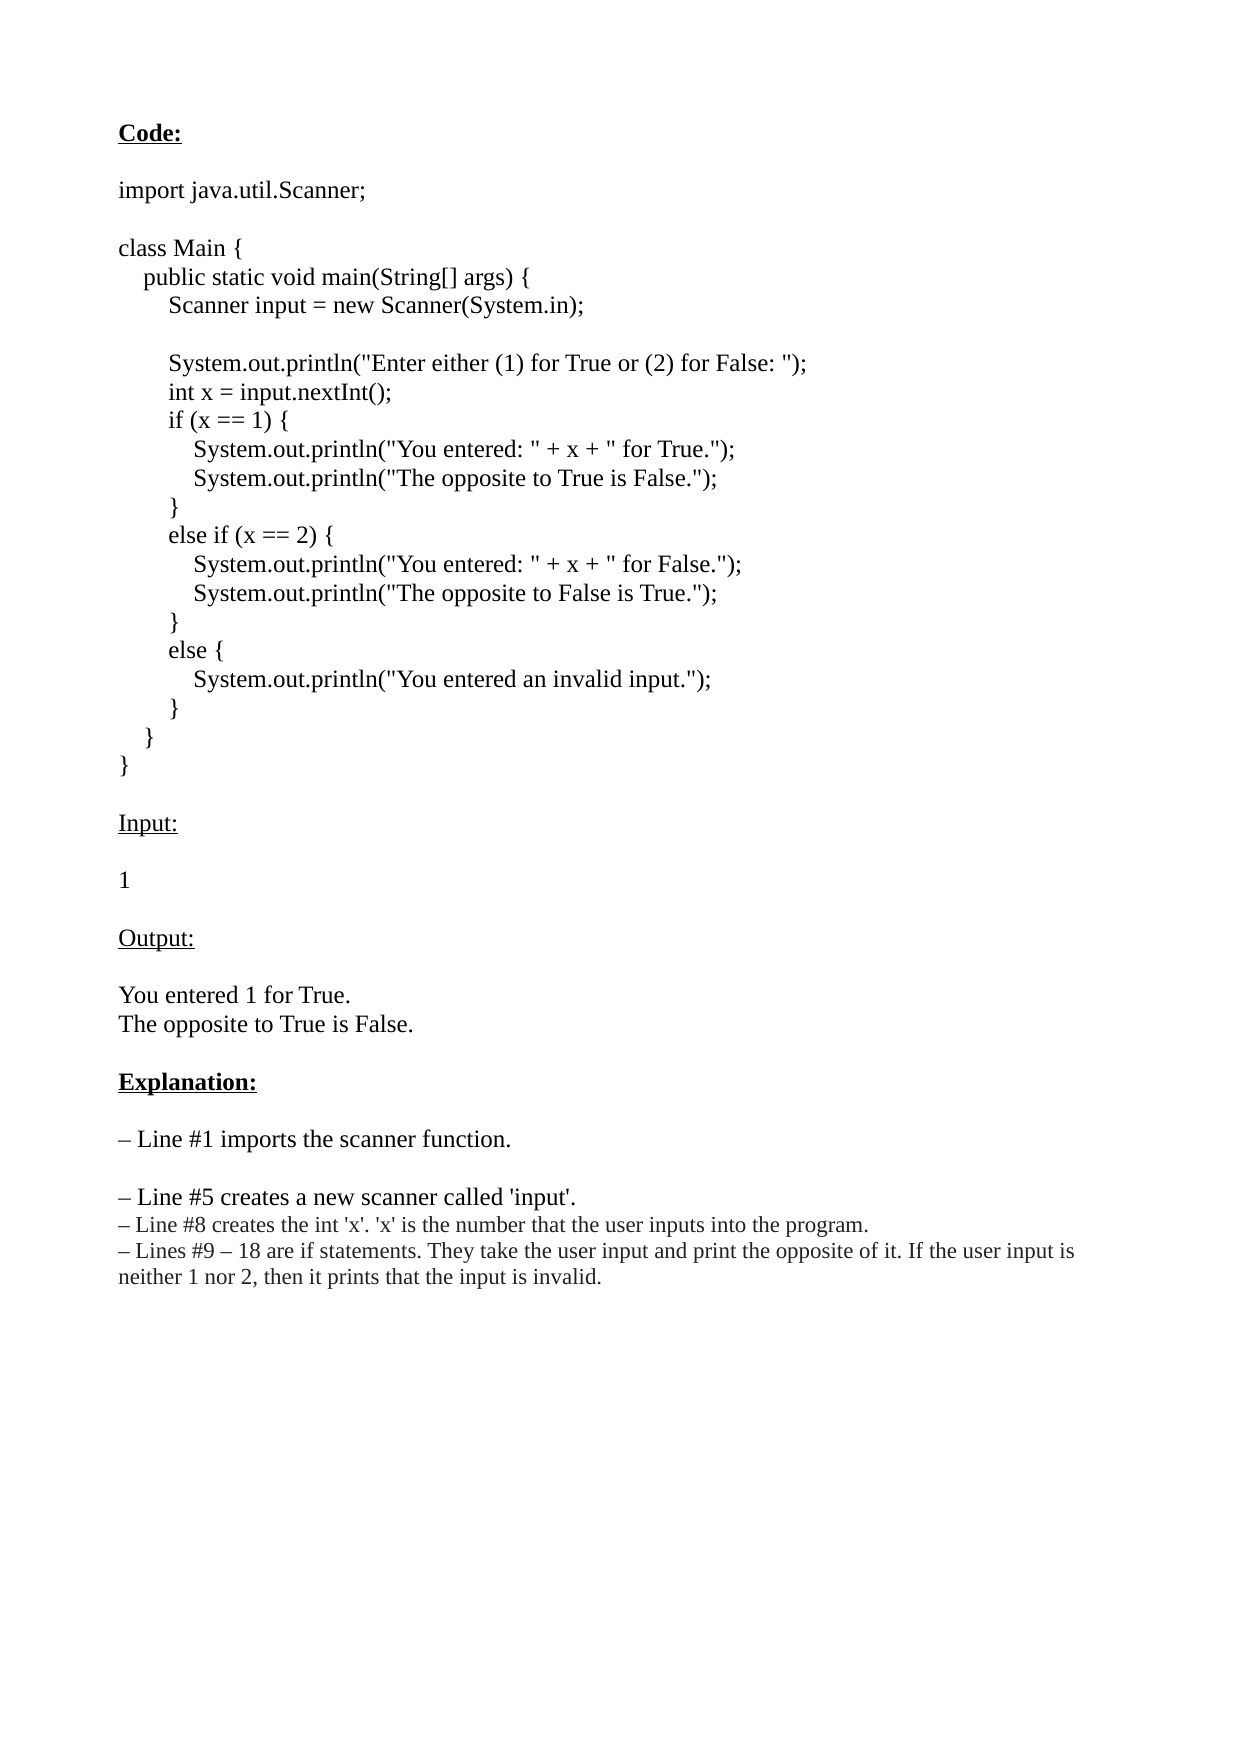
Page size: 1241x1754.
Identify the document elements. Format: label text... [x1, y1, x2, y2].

text System.out.println("The opposite to True is False."); [118, 463, 1122, 492]
text if (x == 1) { [118, 406, 1122, 434]
text – Line #1 imports the scanner function. [118, 1124, 1122, 1153]
text System.out.println("You entered: " + x + " for True."); [118, 434, 1122, 463]
text Input: [118, 808, 1122, 837]
text else { [118, 636, 1122, 664]
text System.out.println("You entered an invalid input."); [118, 664, 1122, 693]
text Scanner input = new Scanner(System.in); [118, 291, 1122, 319]
text – Lines #9 – 18 are if statements. They take the user input and print the opposite of it. If the user input is neither 1 nor 2, then it prints that the input is invalid. [118, 1237, 1122, 1290]
text class Main { [118, 233, 1122, 262]
text } [118, 722, 1122, 751]
text System.out.println("The opposite to False is True."); [118, 578, 1122, 607]
text – Line #8 creates the int 'x'. 'x' is the number that the user inputs into the program. [118, 1211, 1122, 1237]
text } [118, 492, 1122, 521]
text – Line #5 creates a new scanner called 'input'. [118, 1182, 1122, 1211]
text You entered 1 for True. [118, 981, 1122, 1009]
text int x = input.nextInt(); [118, 377, 1122, 406]
text } [118, 607, 1122, 636]
text Code: [118, 118, 1122, 147]
text System.out.println("Enter either (1) for True or (2) for False: "); [118, 348, 1122, 377]
text } [118, 751, 1122, 779]
text System.out.println("You entered: " + x + " for False."); [118, 549, 1122, 578]
text Output: [118, 923, 1122, 952]
text public static void main(String[] args) { [118, 262, 1122, 291]
text else if (x == 2) { [118, 521, 1122, 549]
text 1 [118, 866, 1122, 894]
text The opposite to True is False. [118, 1009, 1122, 1038]
text import java.util.Scanner; [118, 176, 1122, 204]
text } [118, 693, 1122, 722]
text Explanation: [118, 1067, 1122, 1096]
